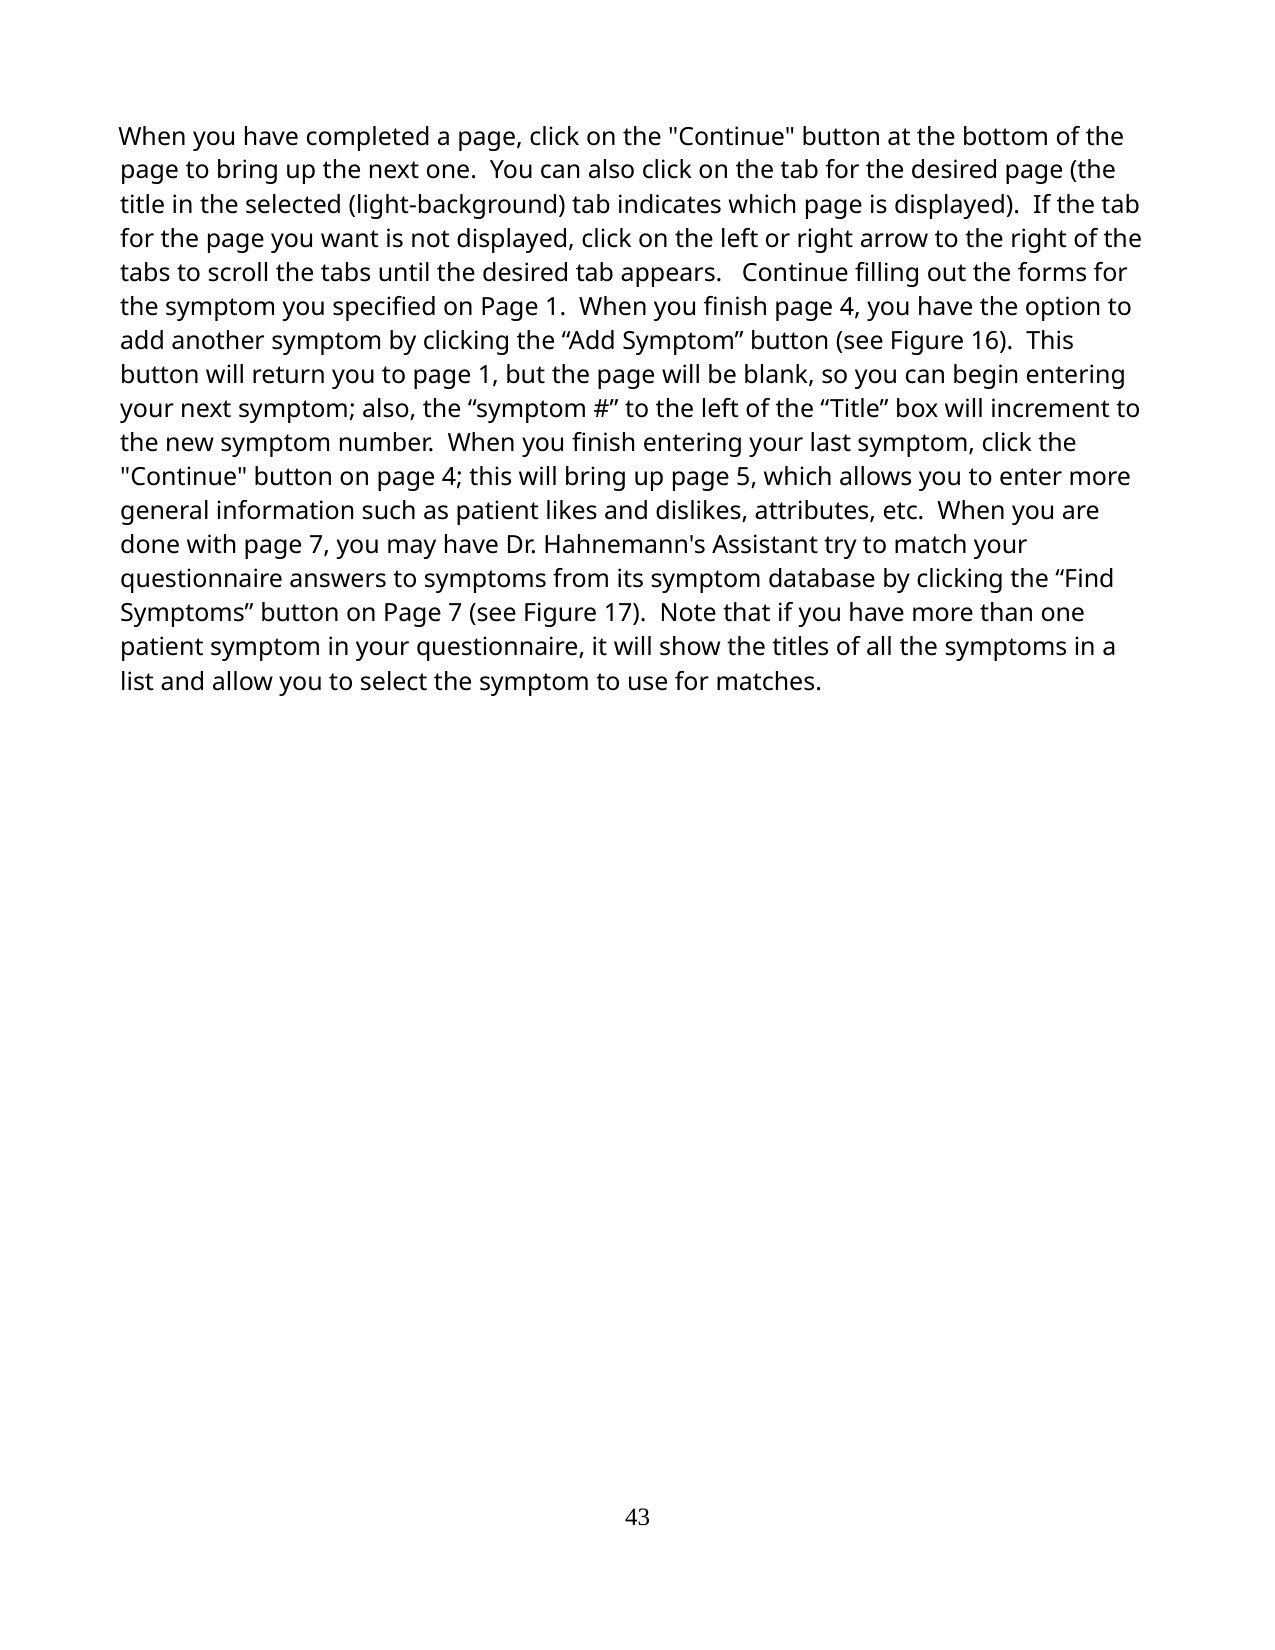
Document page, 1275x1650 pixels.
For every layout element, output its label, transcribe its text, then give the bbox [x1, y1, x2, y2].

text When you have completed a page, click on the "Continue" button at the bottom of the page to bring up the next one. You can also click on the tab for the desired page (the title in the selected (light-background) tab indicates which page is displayed). If the tab for the page you want is not displayed, click on the left or right arrow to the right of the tabs to scroll the tabs until the desired tab appears. Continue filling out the forms for the symptom you specified on Page 1. When you finish page 4, you have the option to add another symptom by clicking the “Add Symptom” button (see Figure 16). This button will return you to page 1, but the page will be blank, so you can begin entering your next symptom; also, the “symptom #” to the left of the “Title” box will increment to the new symptom number. When you finish entering your last symptom, click the "Continue" button on page 4; this will bring up page 5, which allows you to enter more general information such as patient likes and dislikes, attributes, etc. When you are done with page 7, you may have Dr. Hahnemann's Assistant try to match your questionnaire answers to symptoms from its symptom database by clicking the “Find Symptoms” button on Page 7 (see Figure 17). Note that if you have more than one patient symptom in your questionnaire, it will show the titles of all the symptoms in a list and allow you to select the symptom to use for matches. [118, 118, 1157, 697]
